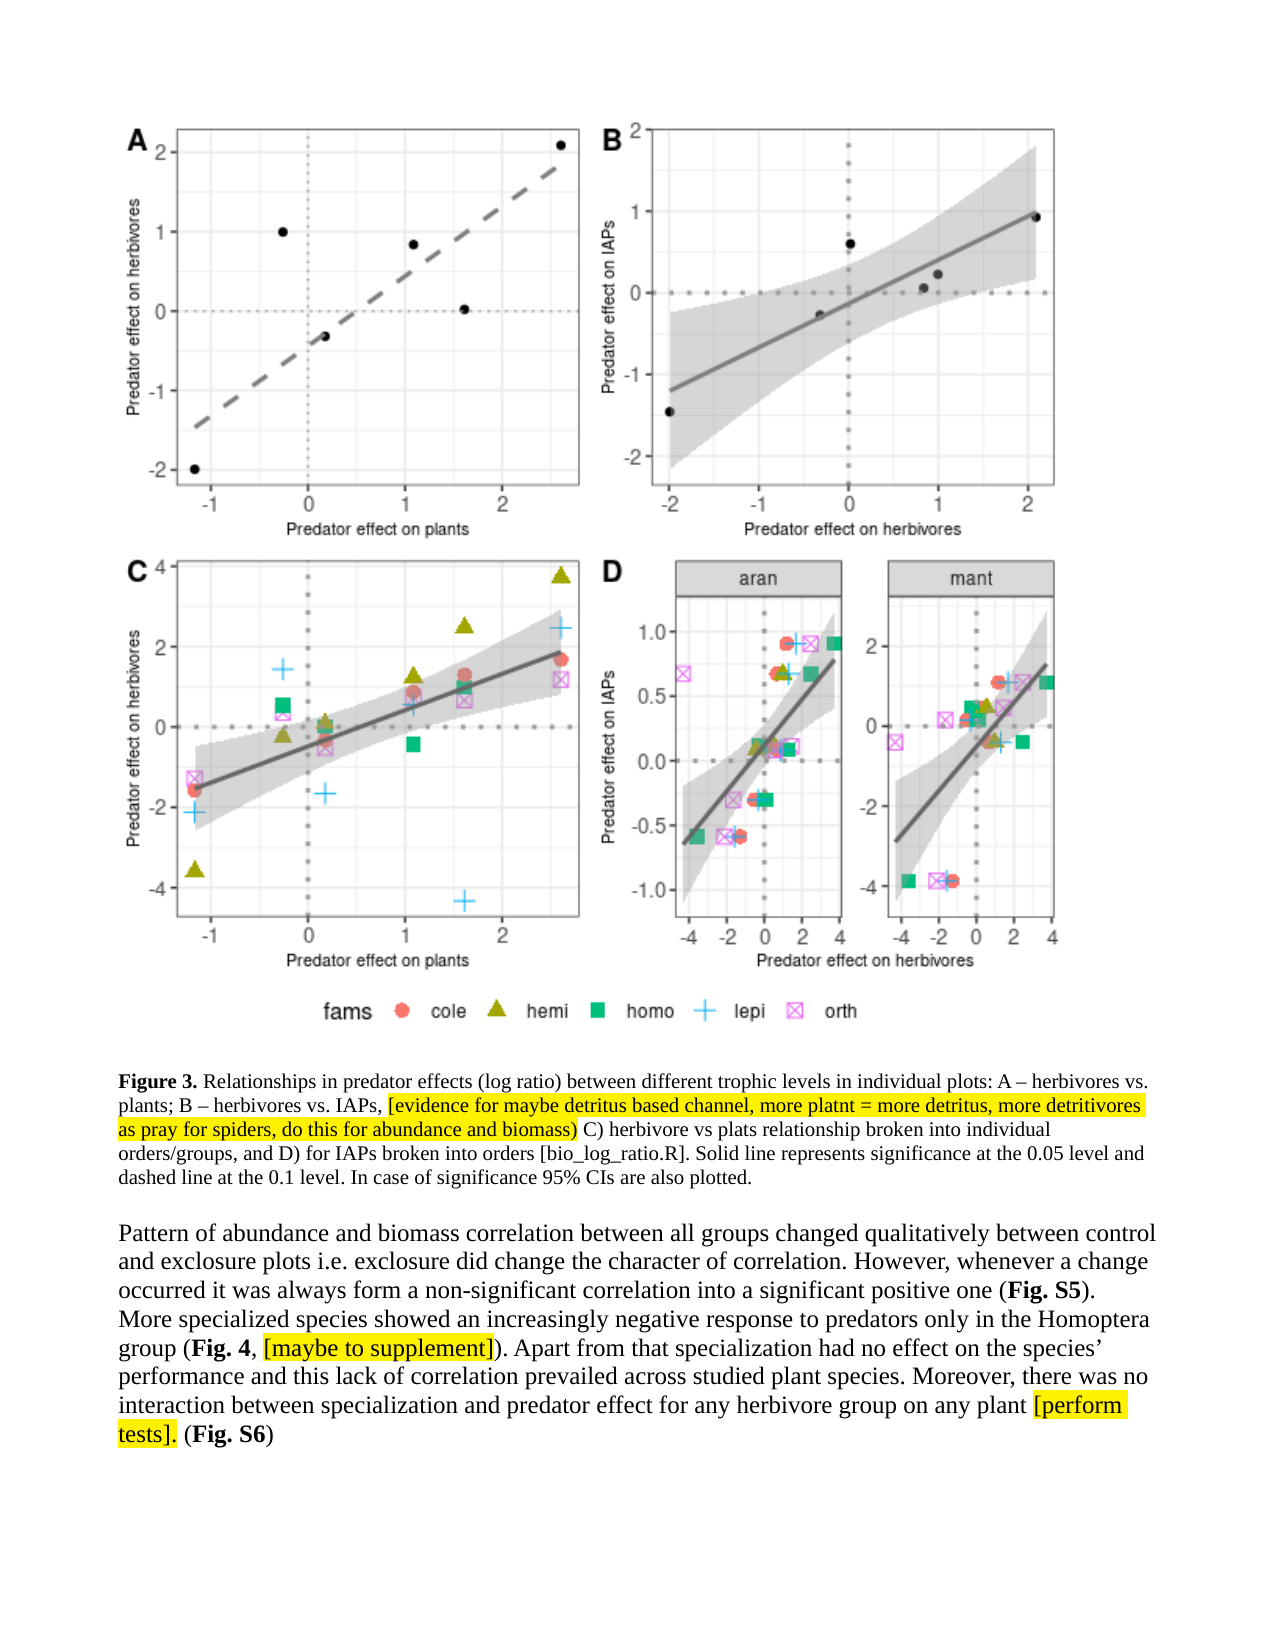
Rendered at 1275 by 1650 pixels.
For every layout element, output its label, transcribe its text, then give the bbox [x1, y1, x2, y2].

picture [116, 118, 1066, 1040]
text Pattern of abundance and biomass correlation between all groups changed qualitatively between control and exclosure plots i.e. exclosure did change the character of correlation. However, whenever a change occurred it was always form a non-significant correlation into a significant positive one (Fig. S5). [118, 1218, 1157, 1304]
text Figure 3. Relationships in predator effects (log ratio) between different trophic levels in individual plots: A – herbivores vs. plants; B – herbivores vs. IAPs, [evidence for maybe detritus based channel, more platnt = more detritus, more detritivores as pray for spiders, do this for abundance and biomass) C) herbivore vs plats relationship broken into individual orders/groups, and D) for IAPs broken into orders [bio_log_ratio.R]. Solid line represents significance at the 0.05 level and dashed line at the 0.1 level. In case of significance 95% CIs are also plotted. [118, 1069, 1157, 1189]
text More specialized species showed an increasingly negative response to predators only in the Homoptera group (Fig. 4, [maybe to supplement]). Apart from that specialization had no effect on the species’ performance and this lack of correlation prevailed across studied plant species. Moreover, there was no interaction between specialization and predator effect for any herbivore group on any plant [perform tests]. (Fig. S6) [118, 1304, 1157, 1448]
